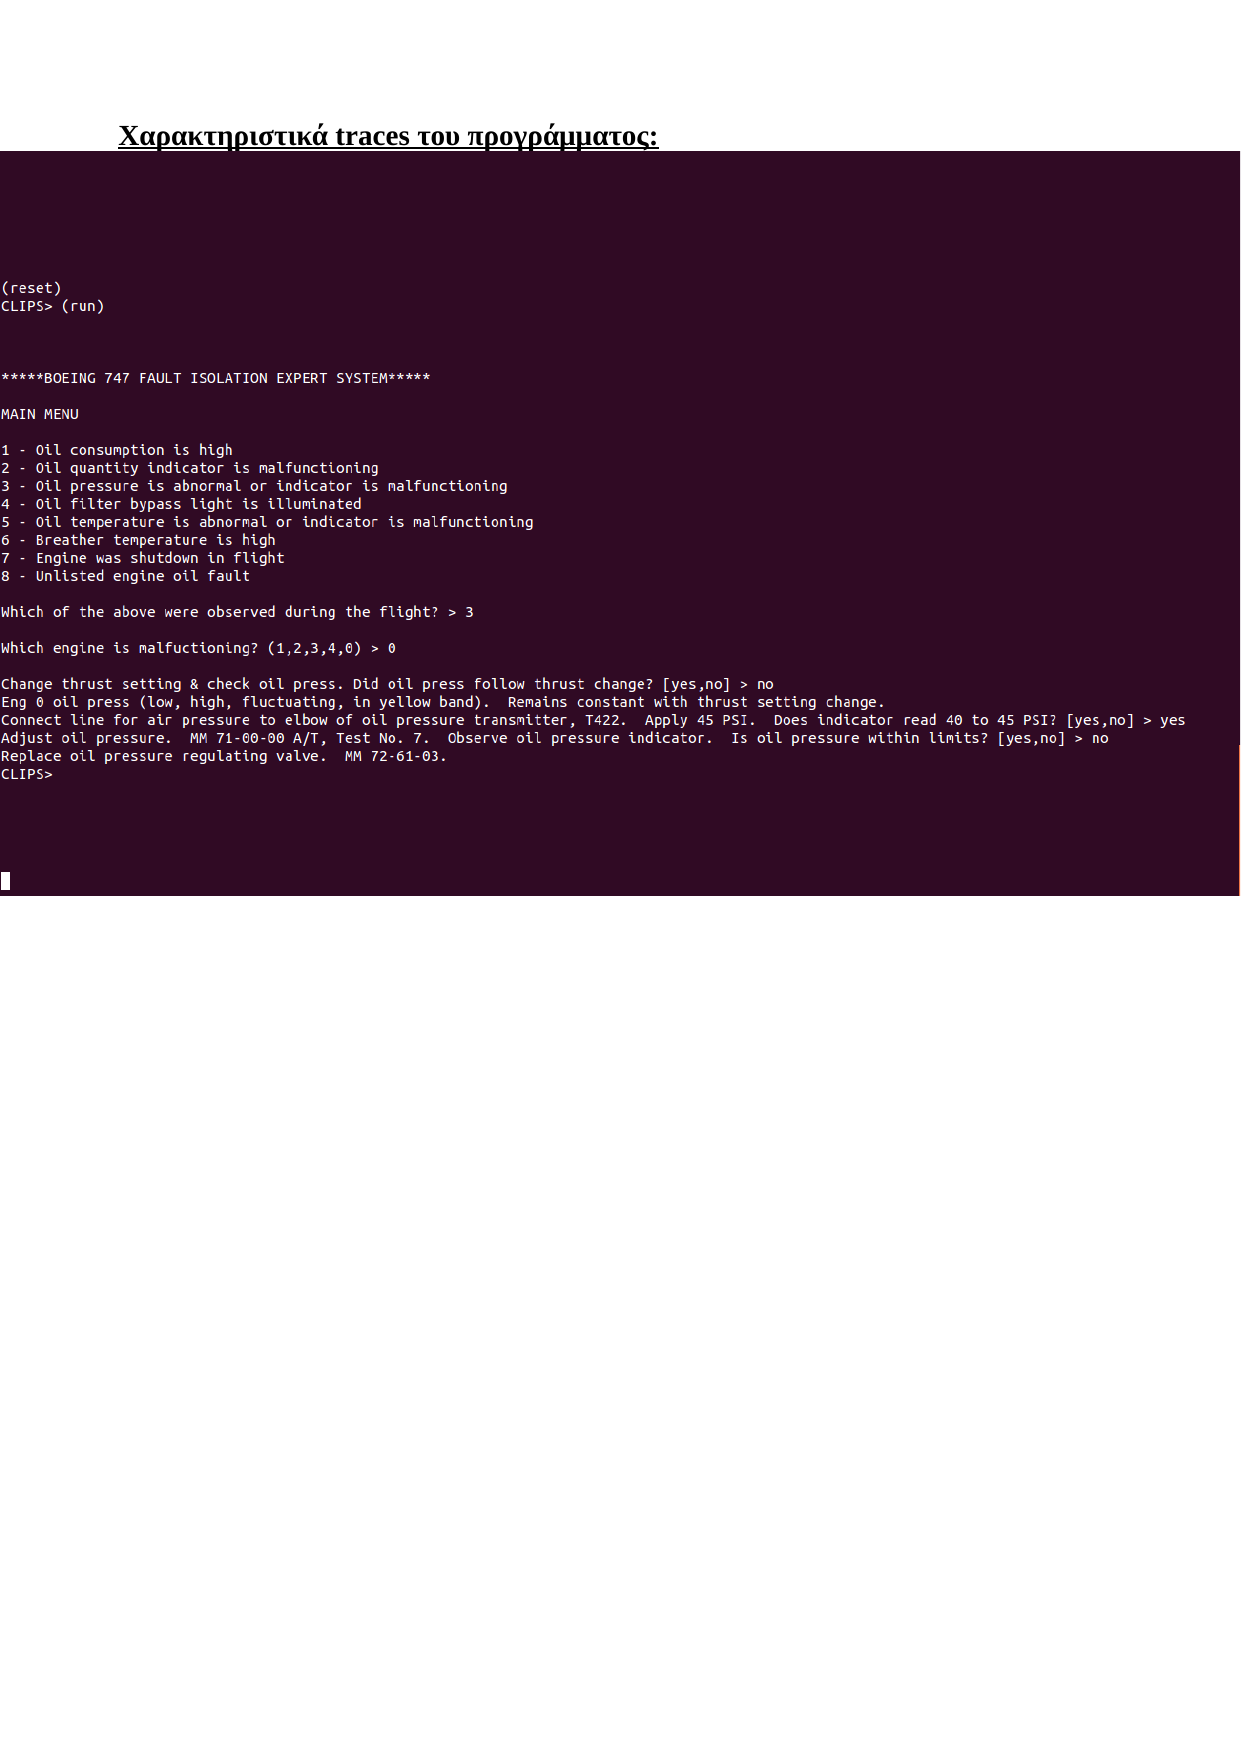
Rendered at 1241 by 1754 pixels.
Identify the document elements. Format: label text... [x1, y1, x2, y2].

picture [0, 151, 1241, 896]
text Χαρακτηριστικά traces του προγράμματος: [118, 118, 1122, 151]
